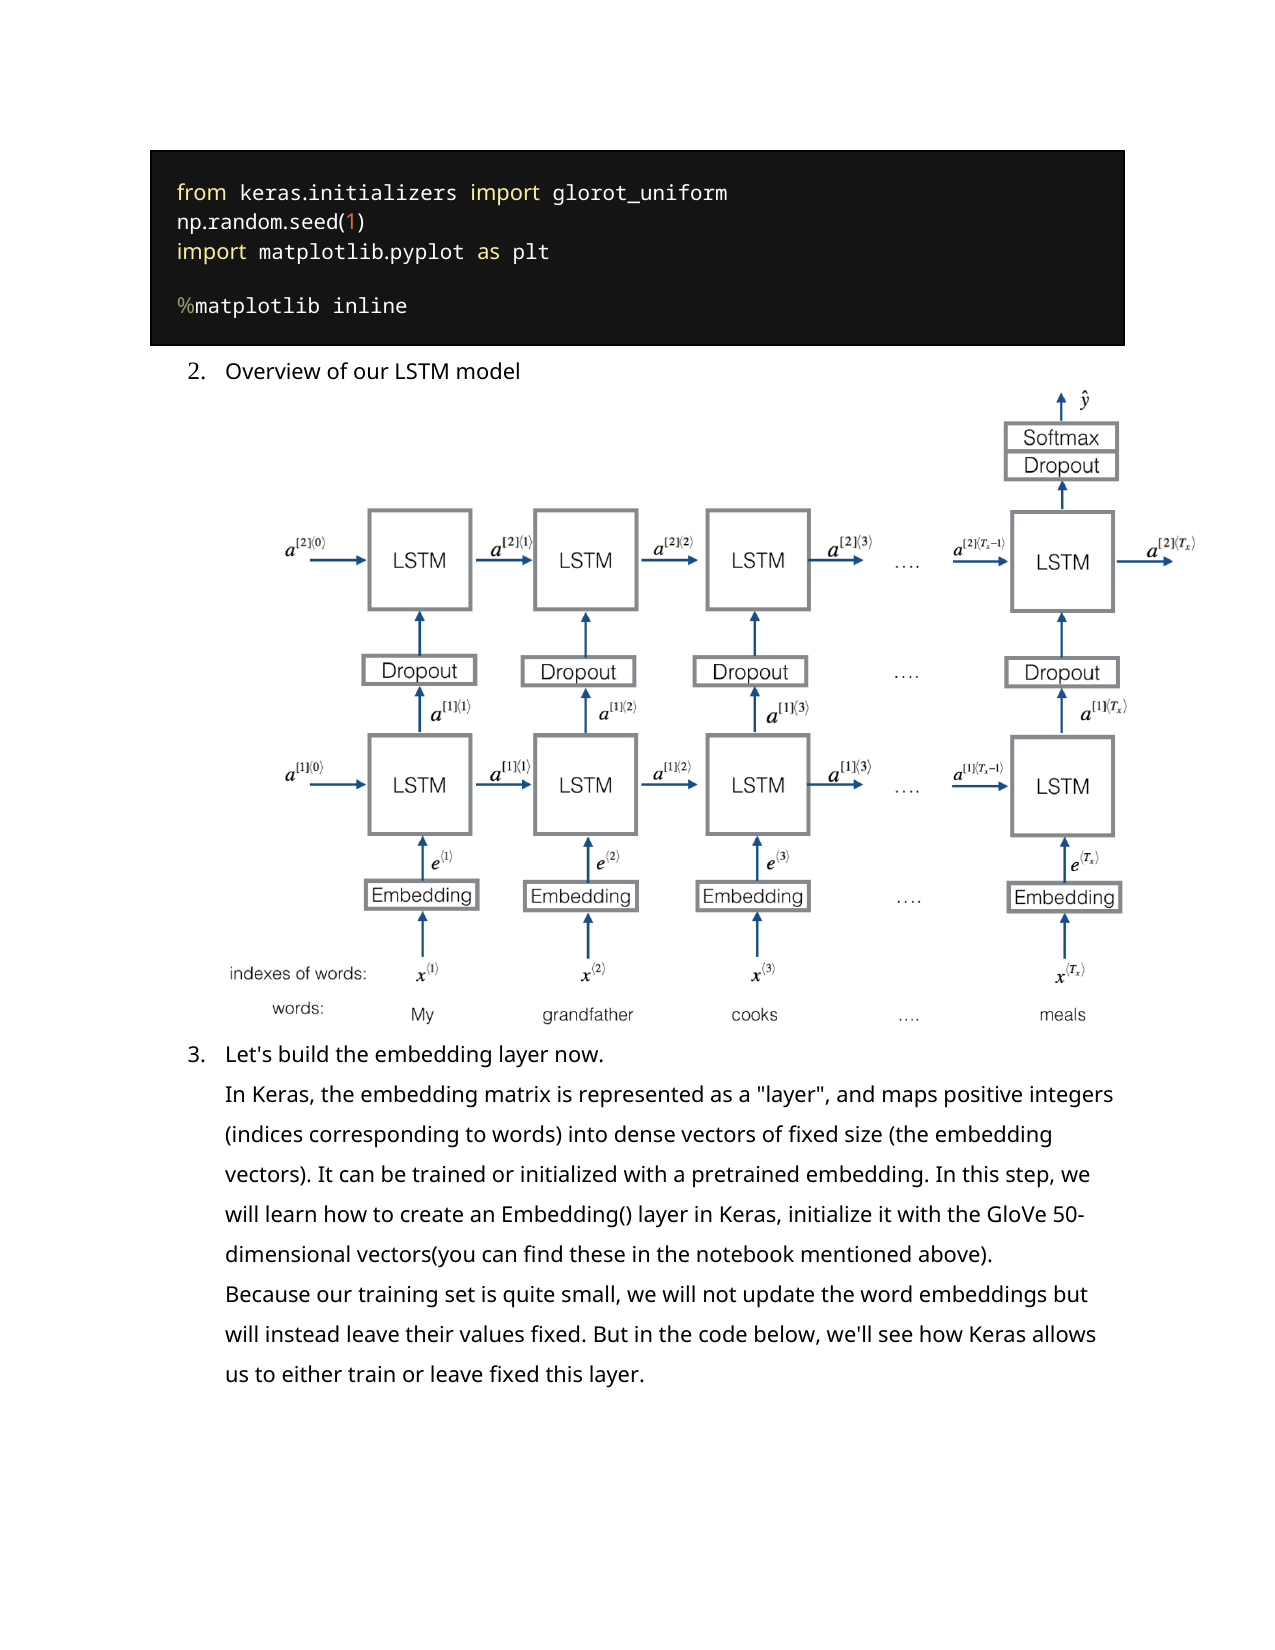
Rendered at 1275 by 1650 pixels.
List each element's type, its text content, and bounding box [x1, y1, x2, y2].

text import matplotlib.pyplot as plt [152, 209, 1123, 239]
list Overview of our LSTM model [187, 346, 1125, 1029]
list Let's build the embedding layer now. In Keras, the embedding matrix is represented as a "layer", and maps positive integers (indices corresponding to words) into dense vectors of fixed size (the embedding vectors). It can be trained or initialized with a pretrained embedding. In this step, we will learn how to create an Embedding() layer in Keras, initialize it with the GloVe 50-dimensional vectors(you can find these in the notebook mentioned above). Because our training set is quite small, we will not update the word embeddings but will instead leave their values fixed. But in the code below, we'll see how Keras allows us to either train or leave fixed this layer. [187, 1029, 1125, 1389]
text from keras.initializers import glorot_uniform [152, 152, 1123, 180]
text np.random.seed(1) [152, 180, 1123, 209]
text %matplotlib inline [152, 263, 1123, 344]
